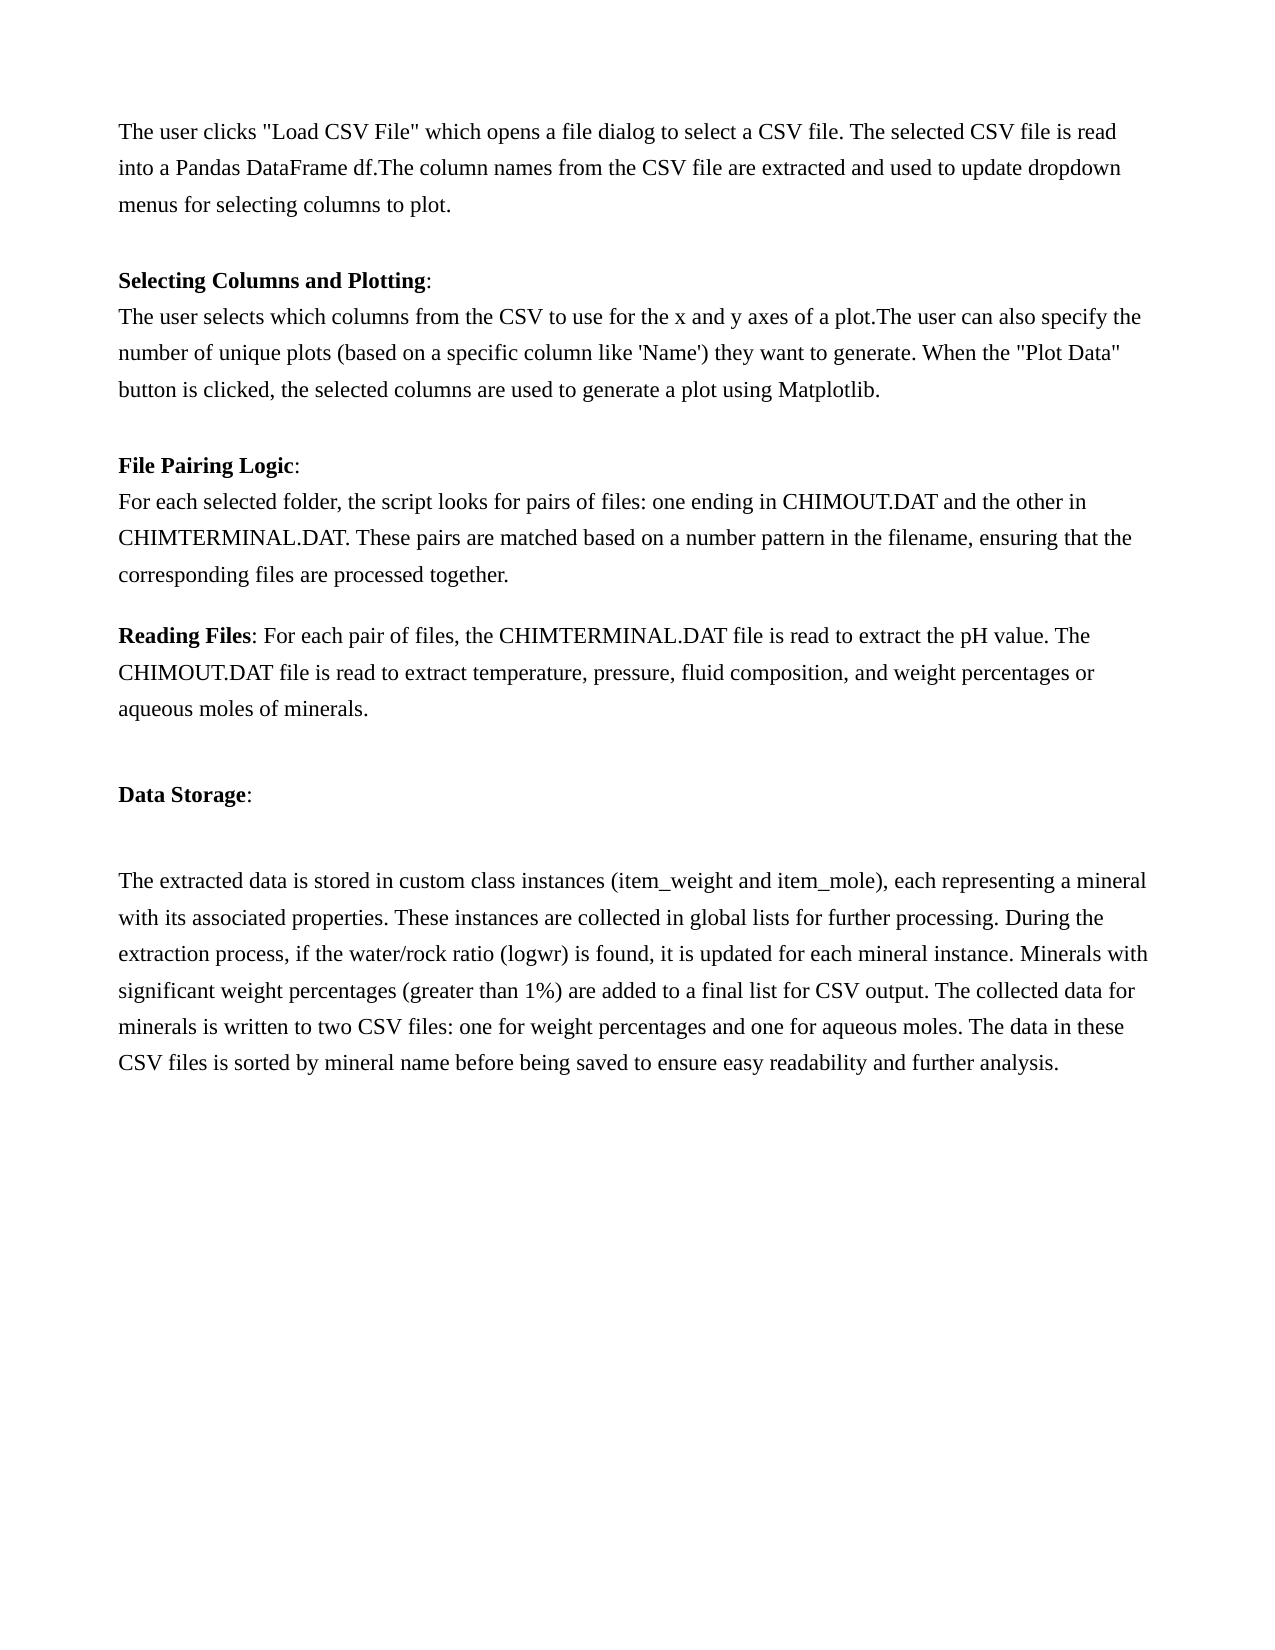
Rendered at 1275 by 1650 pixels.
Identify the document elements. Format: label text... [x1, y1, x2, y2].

text File Pairing Logic: [118, 452, 1157, 478]
subtitle The extracted data is stored in custom class instances (item_weight and item_mole), each representing a mineral with its associated properties. These instances are collected in global lists for further processing. During the extraction process, if the water/rock ratio (logwr) is found, it is updated for each mineral instance. Minerals with significant weight percentages (greater than 1%) are added to a final list for CSV output. The collected data for minerals is written to two CSV files: one for weight percentages and one for aqueous moles. The data in these CSV files is sorted by mineral name before being saved to ensure easy readability and further analysis. [118, 868, 1157, 1076]
text The user clicks "Load CSV File" which opens a file dialog to select a CSV file. The selected CSV file is read into a Pandas DataFrame df.The column names from the CSV file are extracted and used to update dropdown menus for selecting columns to plot. [118, 118, 1157, 217]
text For each selected folder, the script looks for pairs of files: one ending in CHIMOUT.DAT and the other in CHIMTERMINAL.DAT. These pairs are matched based on a number pattern in the filename, ensuring that the corresponding files are processed together. [118, 488, 1157, 587]
text Selecting Columns and Plotting: [118, 267, 1157, 293]
subtitle Reading Files: For each pair of files, the CHIMTERMINAL.DAT file is read to extract the pH value. The CHIMOUT.DAT file is read to extract temperature, pressure, fluid composition, and weight percentages or aqueous moles of minerals. [118, 622, 1157, 721]
subtitle Data Storage: [118, 781, 1157, 808]
text The user selects which columns from the CSV to use for the x and y axes of a plot.The user can also specify the number of unique plots (based on a specific column like 'Name') they want to generate. When the "Plot Data" button is clicked, the selected columns are used to generate a plot using Matplotlib. [118, 303, 1157, 402]
